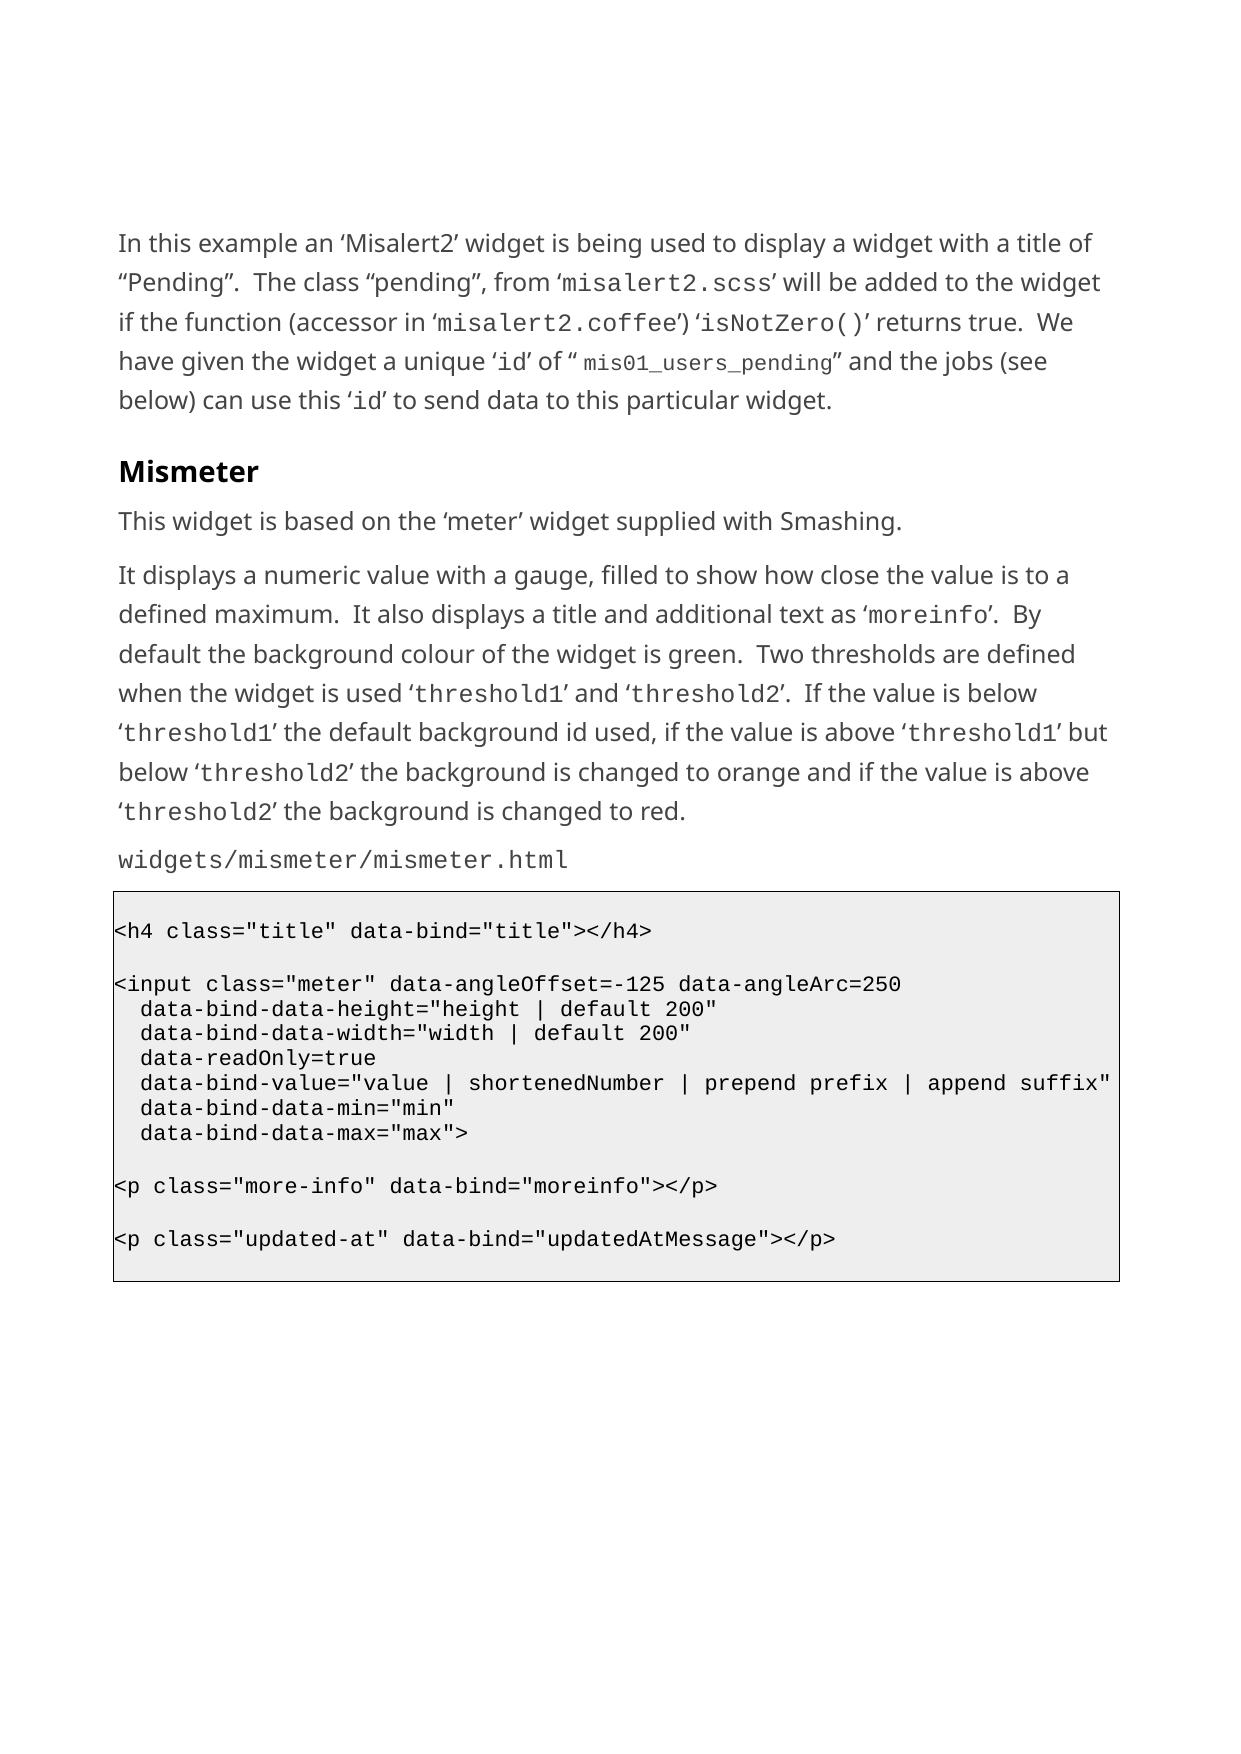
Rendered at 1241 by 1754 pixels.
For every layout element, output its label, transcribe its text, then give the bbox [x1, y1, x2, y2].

text This widget is based on the ‘meter’ widget supplied with Smashing. [118, 504, 1122, 538]
text It displays a numeric value with a gauge, filled to show how close the value is to a defined maximum. It also displays a title and additional text as ‘moreinfo’. By default the background colour of the widget is green. Two thresholds are defined when the widget is used ‘threshold1’ and ‘threshold2’. If the value is below ‘threshold1’ the default background id used, if the value is above ‘threshold1’ but below ‘threshold2’ the background is changed to orange and if the value is above ‘threshold2’ the background is changed to red. [118, 558, 1122, 828]
subtitle Mismeter [118, 451, 1122, 491]
text widgets/mismeter/mismeter.html [118, 847, 1122, 876]
text In this example an ‘Misalert2’ widget is being used to display a widget with a title of “Pending”. The class “pending”, from ‘misalert2.scss’ will be added to the widget if the function (accessor in ‘misalert2.coffee’) ‘isNotZero()’ returns true. We have given the widget a unique ‘id’ of “ mis01_users_pending” and the jobs (see below) can use this ‘id’ to send data to this particular widget. [118, 226, 1122, 417]
